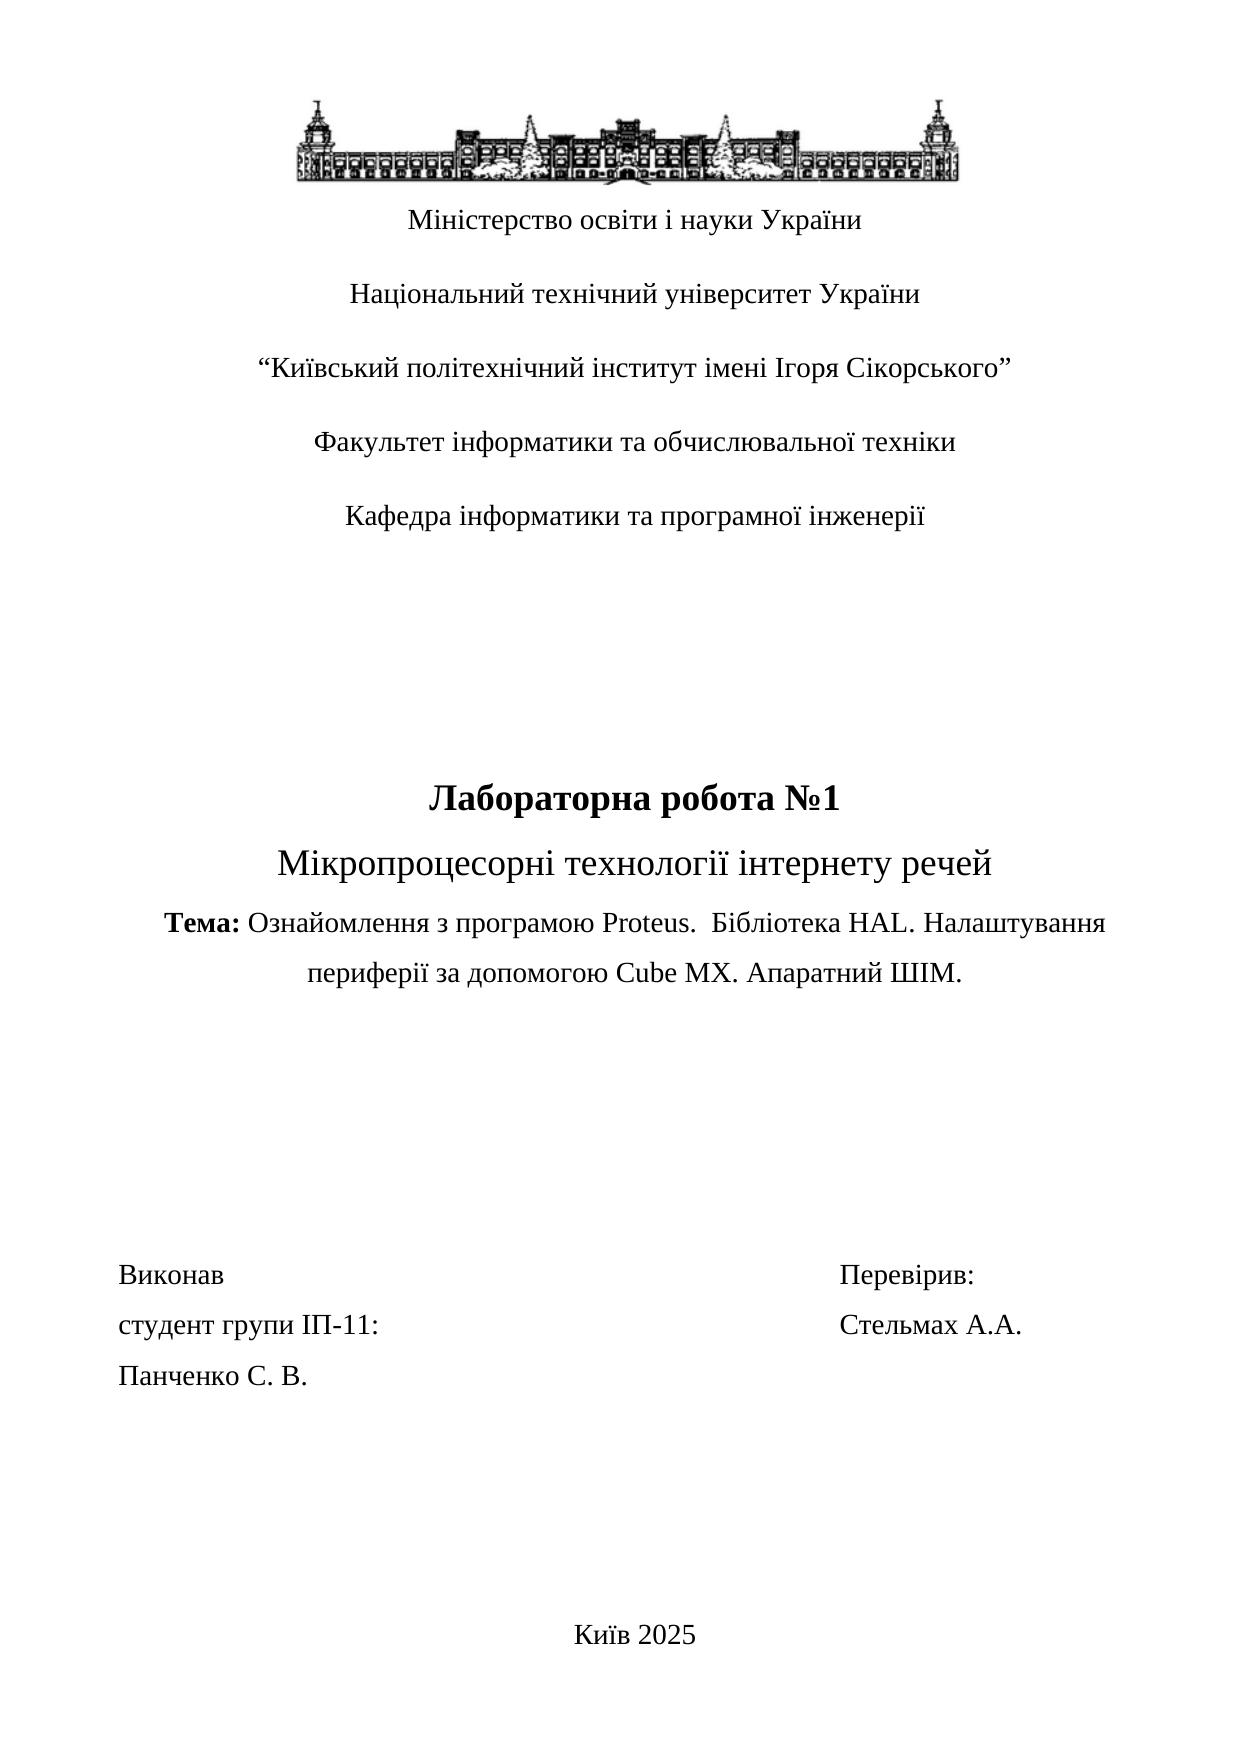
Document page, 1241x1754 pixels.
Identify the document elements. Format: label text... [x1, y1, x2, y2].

text Мікропроцесорні технології інтернету речей [118, 840, 1152, 883]
text Факультет інформатики та обчислювальної техніки [118, 424, 1152, 458]
text Панченко С. В. [118, 1358, 1152, 1391]
text Кафедра інформатики та програмної інженерії [118, 498, 1152, 532]
text Міністерство освіти і науки України [118, 202, 1152, 236]
text студент групи ІП-11: Стельмах А.А. [118, 1307, 1152, 1341]
text Київ 2025 [118, 1617, 1152, 1650]
text Лабораторна робота №1 [118, 775, 1152, 818]
text Тема: Ознайомлення з програмою Proteus. Бібліотека HAL. Налаштування периферії за допомогою Cube MX. Апаратний ШІМ. [118, 905, 1152, 989]
text Виконав Перевірив: [118, 1257, 1152, 1291]
text “Київський політехнічний інститут імені Ігоря Сікорського” [118, 350, 1152, 384]
picture [259, 88, 1010, 189]
text Національний технічний університет України [118, 276, 1152, 310]
